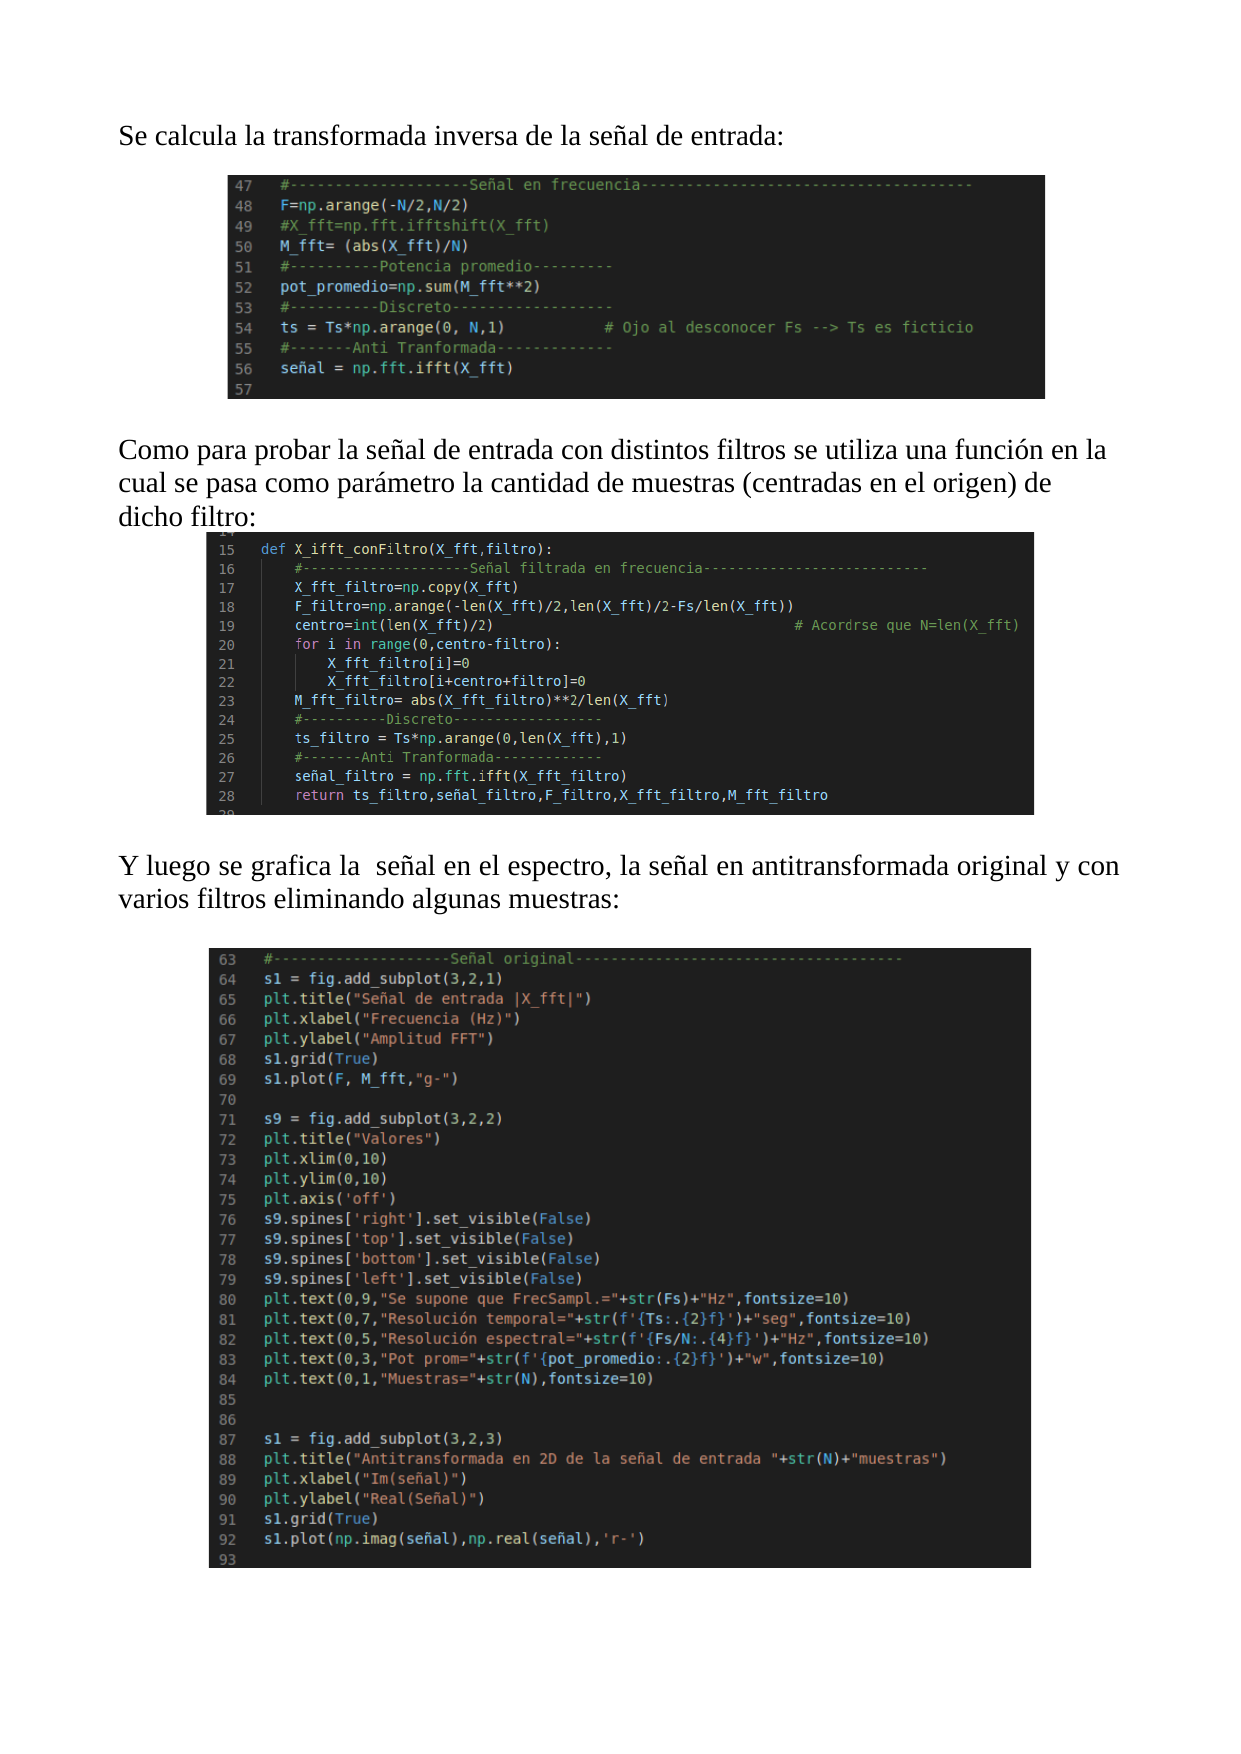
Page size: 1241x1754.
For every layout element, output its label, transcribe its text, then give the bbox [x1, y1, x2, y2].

picture [208, 948, 1032, 1568]
text Se calcula la transformada inversa de la señal de entrada: [118, 118, 1122, 152]
picture [227, 175, 1046, 399]
text Como para probar la señal de entrada con distintos filtros se utiliza una función en la cual se pasa como parámetro la cantidad de muestras (centradas en el origen) de dicho filtro: [118, 432, 1122, 533]
picture [206, 532, 1035, 815]
text Y luego se grafica la señal en el espectro, la señal en antitransformada original y con varios filtros eliminando algunas muestras: [118, 848, 1122, 915]
